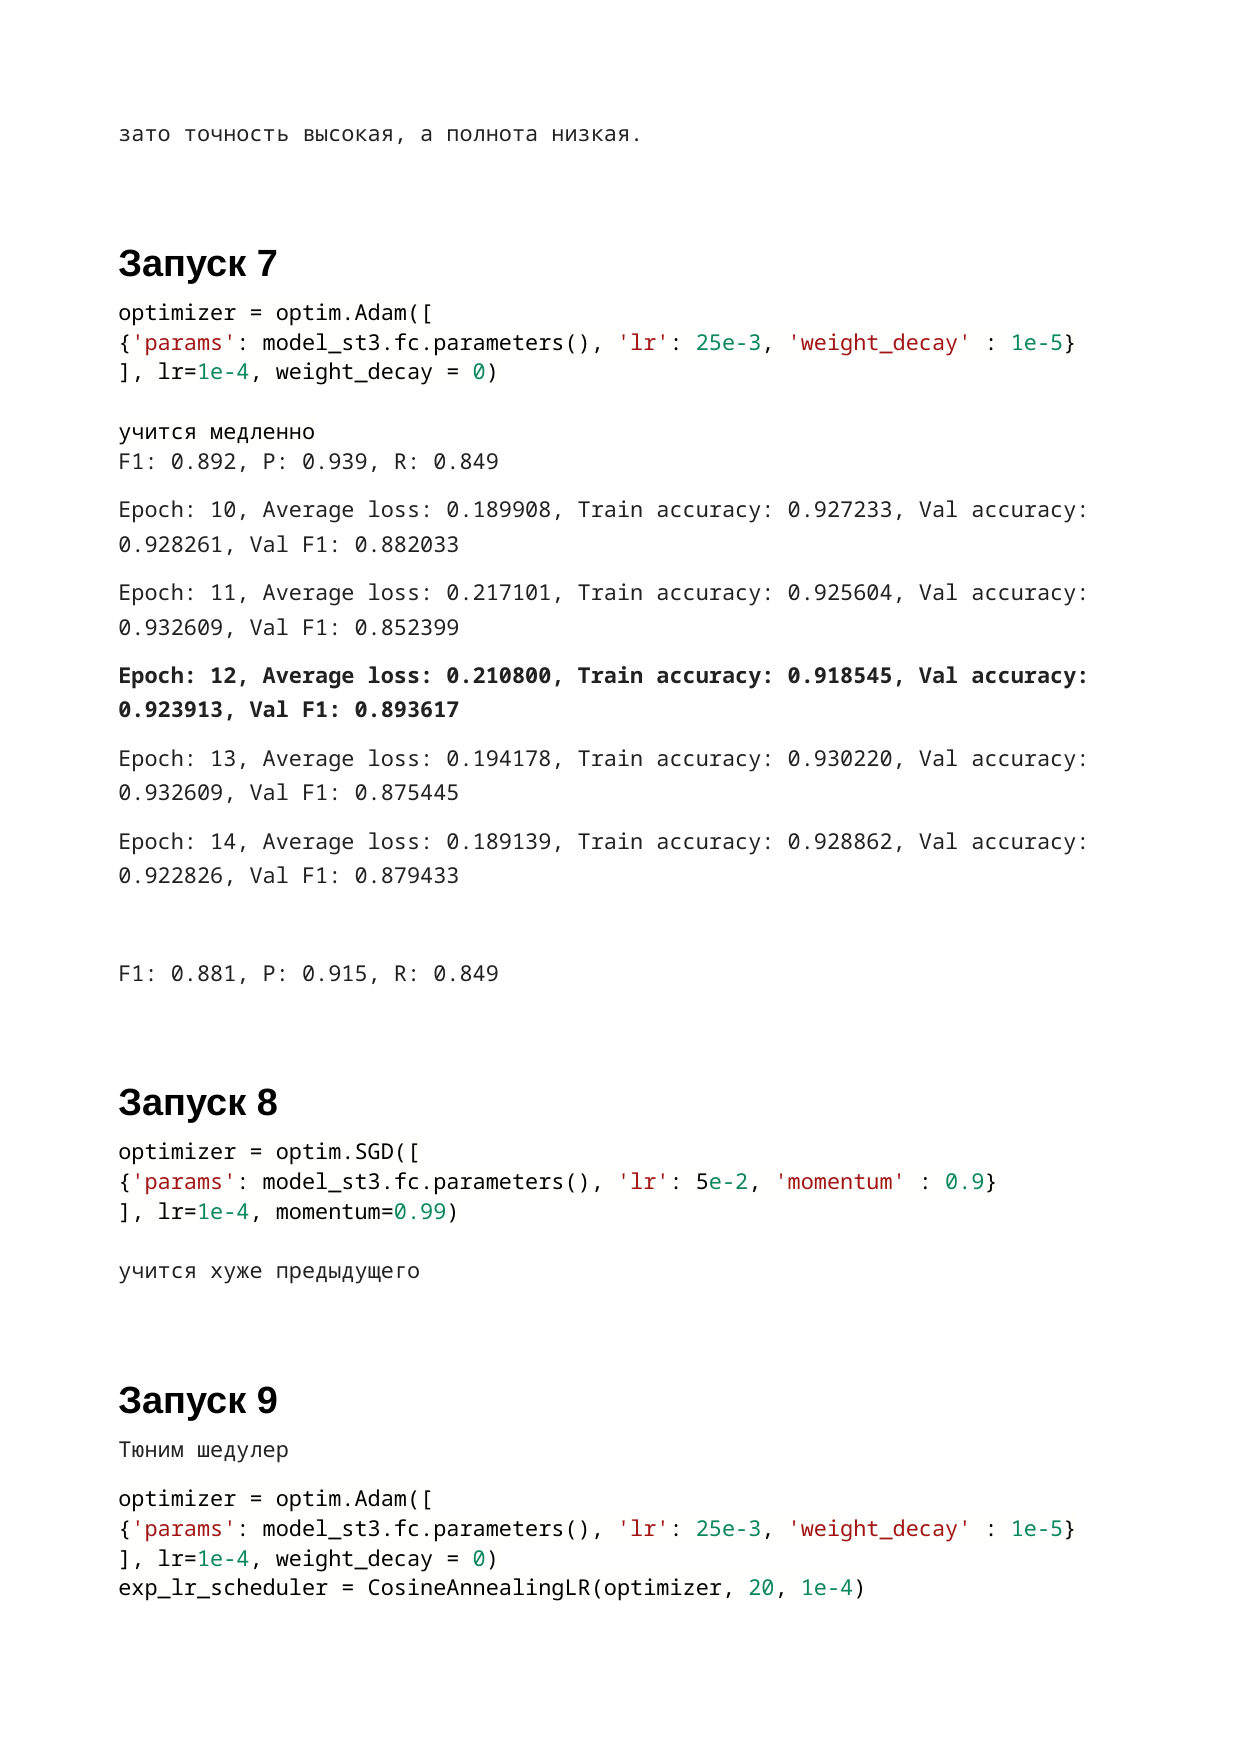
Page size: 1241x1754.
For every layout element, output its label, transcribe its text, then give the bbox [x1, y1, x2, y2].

text зато точность высокая, а полнота низкая. [118, 118, 1122, 148]
subtitle Запуск 7 [118, 241, 1122, 284]
text Epoch: 14, Average loss: 0.189139, Train accuracy: 0.928862, Val accuracy: 0.922826, Val F1: 0.879433 [118, 826, 1122, 890]
text Epoch: 13, Average loss: 0.194178, Train accuracy: 0.930220, Val accuracy: 0.932609, Val F1: 0.875445 [118, 743, 1122, 807]
text optimizer = optim.Adam([ [118, 1483, 1122, 1513]
text Epoch: 12, Average loss: 0.210800, Train accuracy: 0.918545, Val accuracy: 0.923913, Val F1: 0.893617 [118, 660, 1122, 724]
text учится медленно [118, 416, 1122, 446]
text exp_lr_scheduler = CosineAnnealingLR(optimizer, 20, 1e-4) [118, 1572, 1122, 1602]
text optimizer = optim.SGD([ [118, 1136, 1122, 1166]
subtitle Запуск 9 [118, 1378, 1122, 1422]
subtitle Запуск 8 [118, 1080, 1122, 1124]
text F1: 0.892, P: 0.939, R: 0.849 [118, 446, 1122, 475]
text Epoch: 11, Average loss: 0.217101, Train accuracy: 0.925604, Val accuracy: 0.932609, Val F1: 0.852399 [118, 577, 1122, 641]
text ], lr=1e-4, momentum=0.99) [118, 1196, 1122, 1226]
text {'params': model_st3.fc.parameters(), 'lr': 25e-3, 'weight_decay' : 1e-5} [118, 1513, 1122, 1542]
text {'params': model_st3.fc.parameters(), 'lr': 25e-3, 'weight_decay' : 1e-5} [118, 327, 1122, 356]
text optimizer = optim.Adam([ [118, 297, 1122, 327]
text учится хуже предыдущего [118, 1256, 1122, 1285]
text ], lr=1e-4, weight_decay = 0) [118, 356, 1122, 386]
text ], lr=1e-4, weight_decay = 0) [118, 1542, 1122, 1572]
text F1: 0.881, P: 0.915, R: 0.849 [118, 958, 1122, 987]
text Epoch: 10, Average loss: 0.189908, Train accuracy: 0.927233, Val accuracy: 0.928261, Val F1: 0.882033 [118, 494, 1122, 558]
text {'params': model_st3.fc.parameters(), 'lr': 5e-2, 'momentum' : 0.9} [118, 1166, 1122, 1196]
text Тюним шедулер [118, 1434, 1122, 1464]
